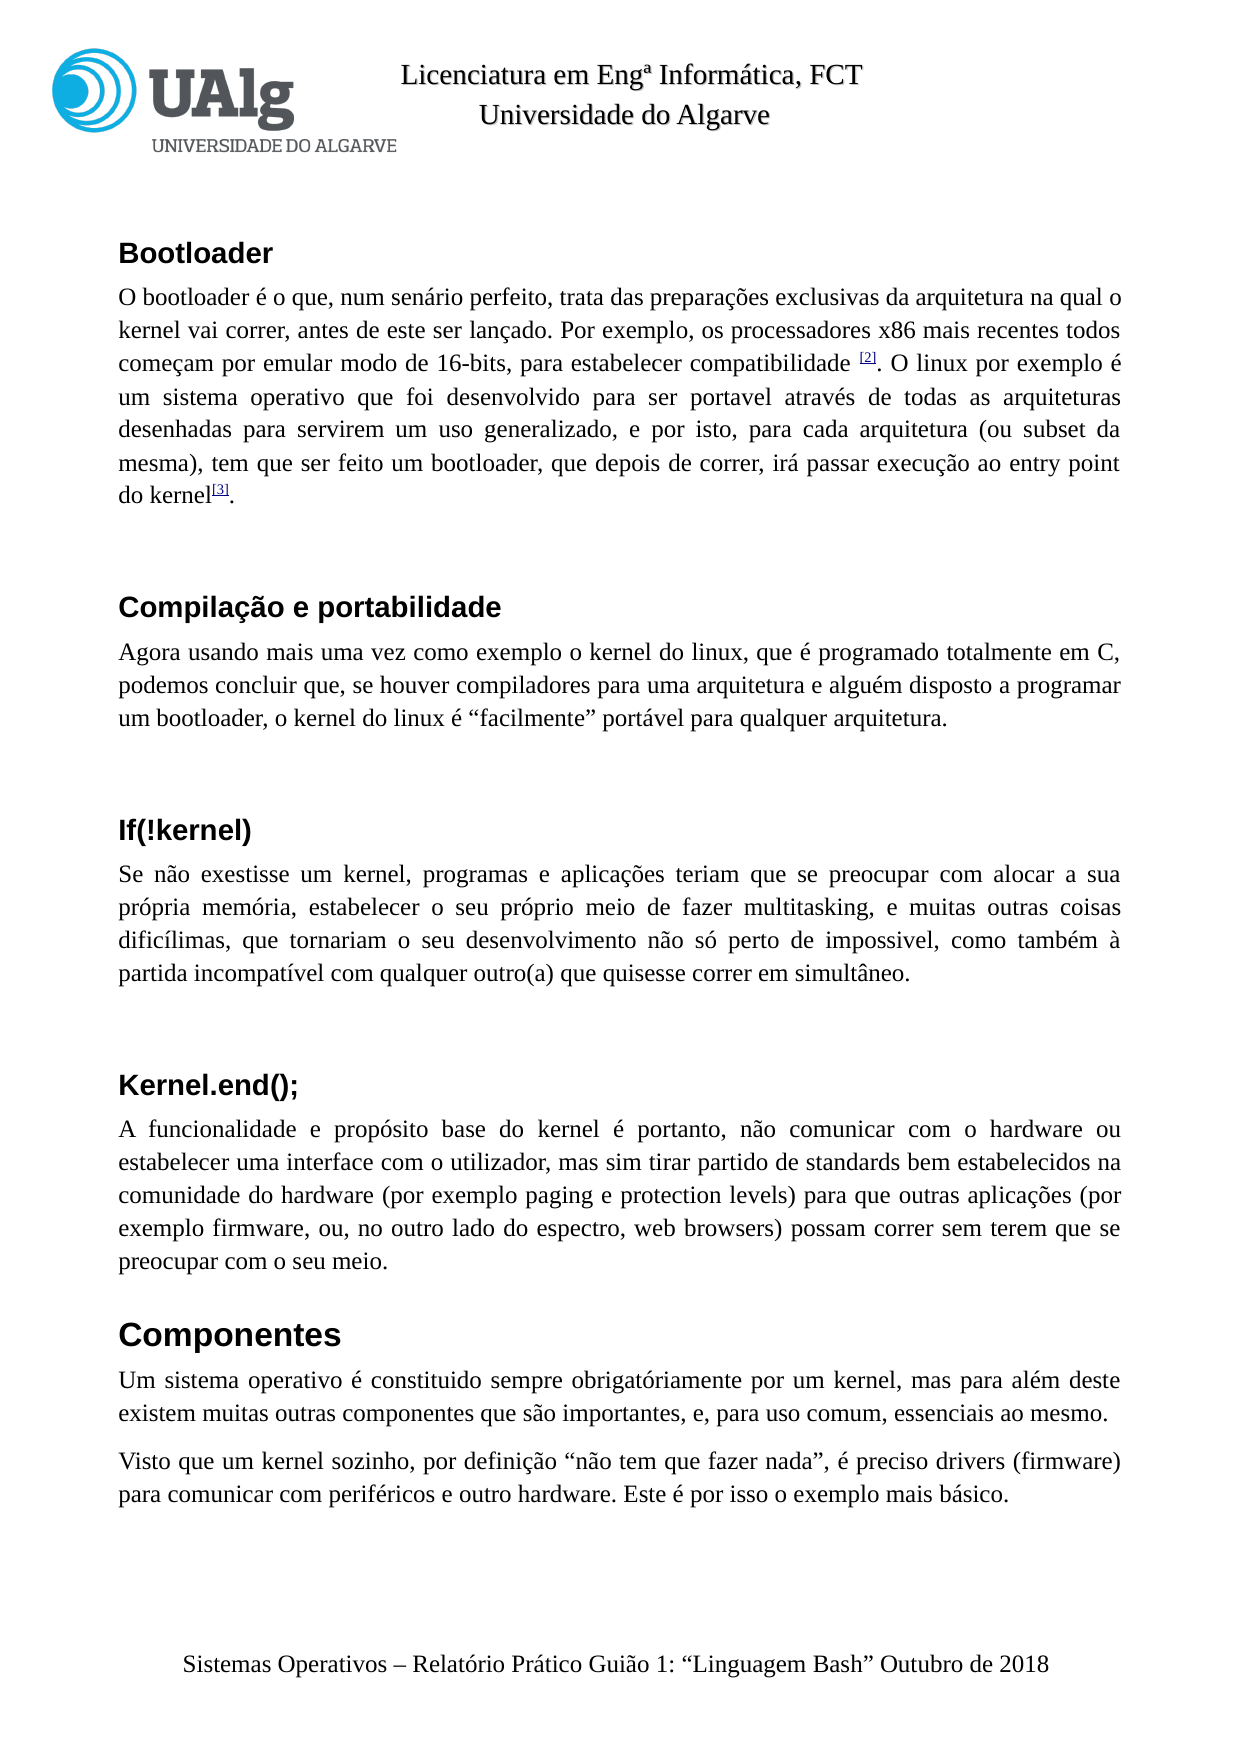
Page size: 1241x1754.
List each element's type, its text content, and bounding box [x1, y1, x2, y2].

text A funcionalidade e propósito base do kernel é portanto, não comunicar com o hardware ou estabelecer uma interface com o utilizador, mas sim tirar partido de standards bem estabelecidos na comunidade do hardware (por exemplo paging e protection levels) para que outras aplicações (por exemplo firmware, ou, no outro lado do espectro, web browsers) possam correr sem terem que se preocupar com o seu meio. [118, 1114, 1122, 1275]
text Visto que um kernel sozinho, por definição “não tem que fazer nada”, é preciso drivers (firmware) para comunicar com periféricos e outro hardware. Este é por isso o exemplo mais básico. [118, 1446, 1122, 1508]
text Se não exestisse um kernel, programas e aplicações teriam que se preocupar com alocar a sua própria memória, estabelecer o seu próprio meio de fazer multitasking, e muitas outras coisas dificílimas, que tornariam o seu desenvolvimento não só perto de impossivel, como também à partida incompatível com qualquer outro(a) que quisesse correr em simultâneo. [118, 859, 1122, 987]
text O bootloader é o que, num senário perfeito, trata das preparações exclusivas da arquitetura na qual o kernel vai correr, antes de este ser lançado. Por exemplo, os processadores x86 mais recentes todos começam por emular modo de 16-bits, para estabelecer compatibilidade [2]. O linux por exemplo é um sistema operativo que foi desenvolvido para ser portavel através de todas as arquiteturas desenhadas para servirem um uso generalizado, e por isto, para cada arquitetura (ou subset da mesma), tem que ser feito um bootloader, que depois de correr, irá passar execução ao entry point do kernel[3]. [118, 282, 1122, 509]
subtitle Componentes [118, 1314, 1122, 1353]
subtitle Compilação e portabilidade [118, 590, 1122, 624]
subtitle Kernel.end(); [118, 1068, 1122, 1101]
text Um sistema operativo é constituido sempre obrigatóriamente por um kernel, mas para além deste existem muitas outras componentes que são importantes, e, para uso comum, essenciais ao mesmo. [118, 1366, 1122, 1427]
subtitle Bootloader [118, 236, 1122, 270]
subtitle If(!kernel) [118, 812, 1122, 846]
picture [40, 36, 397, 153]
text Agora usando mais uma vez como exemplo o kernel do linux, que é programado totalmente em C, podemos concluir que, se houver compiladores para uma arquitetura e alguém disposto a programar um bootloader, o kernel do linux é “facilmente” portável para qualquer arquitetura. [118, 637, 1122, 731]
